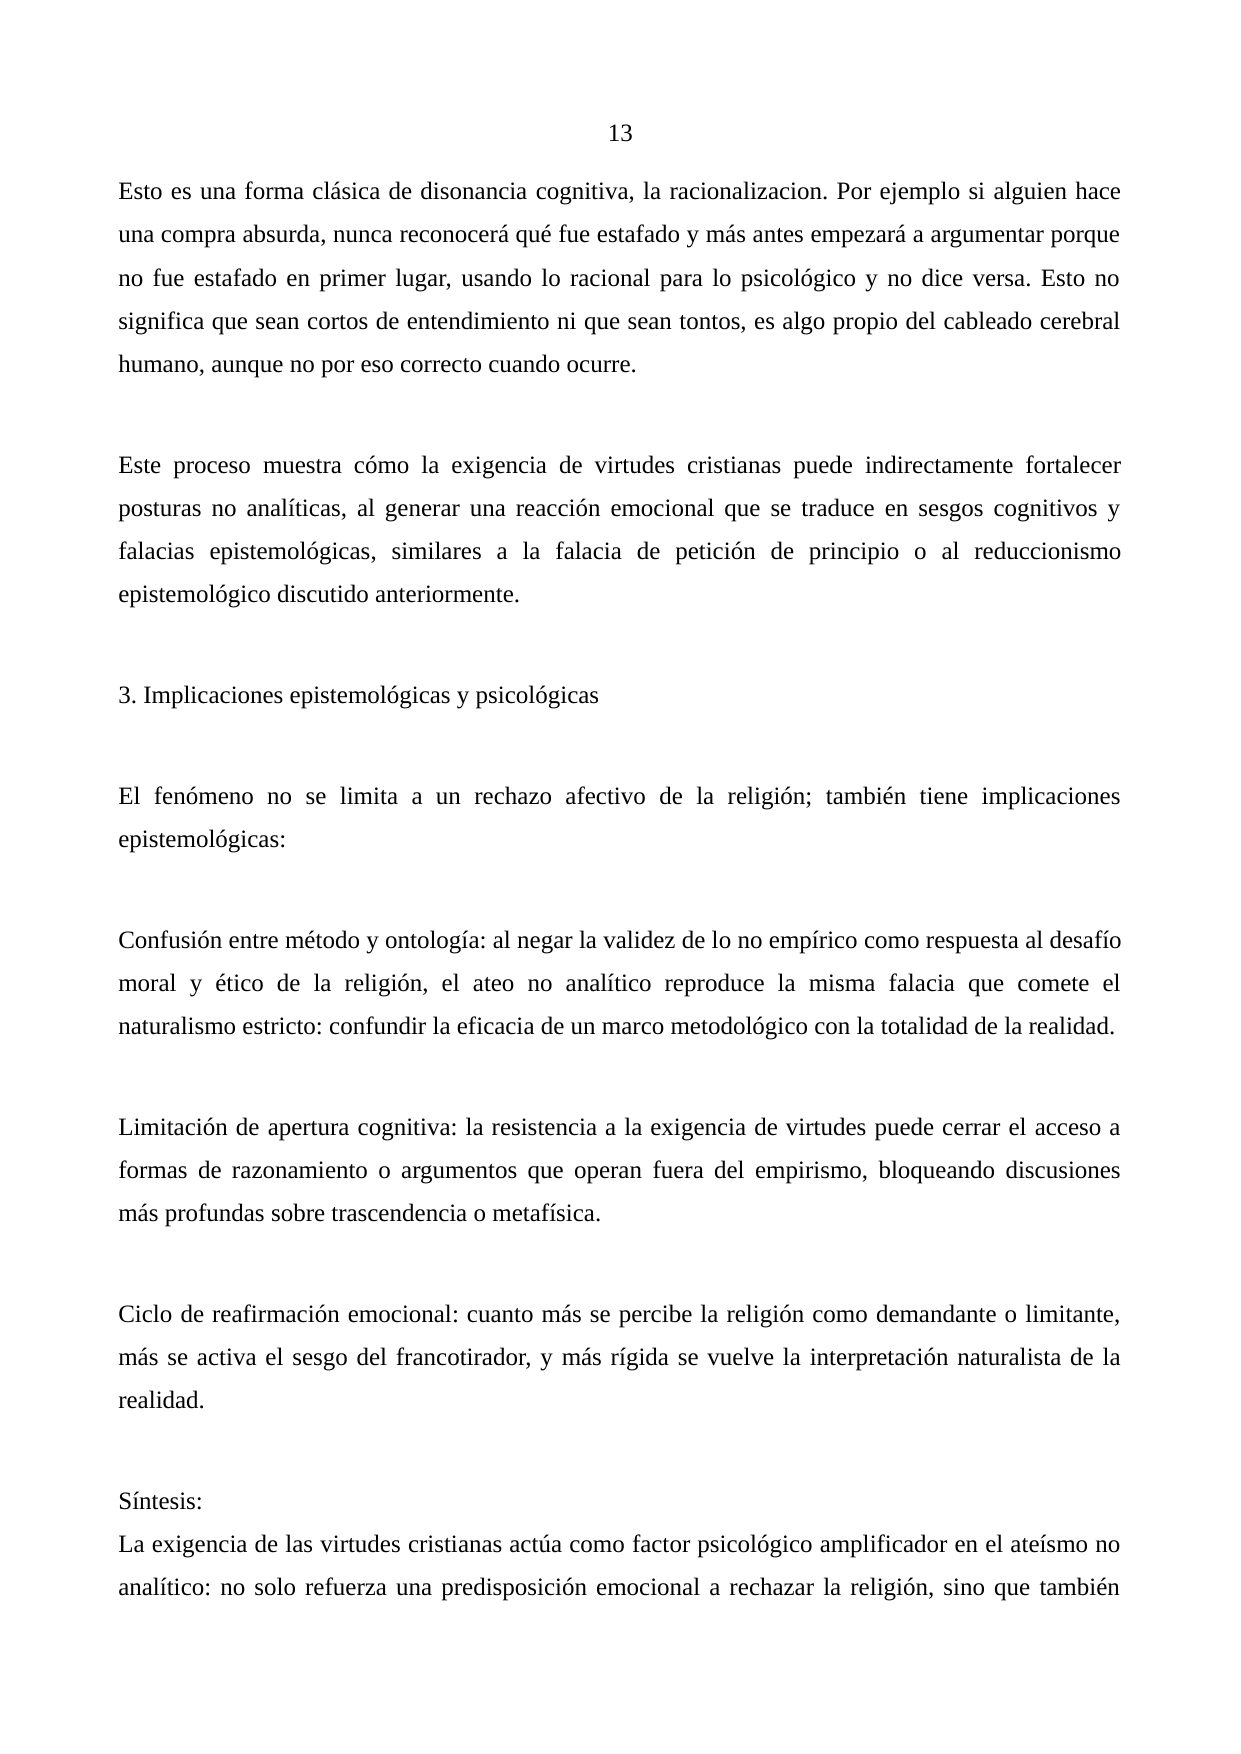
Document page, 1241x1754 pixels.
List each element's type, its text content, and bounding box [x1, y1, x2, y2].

text 3. Implicaciones epistemológicas y psicológicas [118, 680, 1122, 709]
text Síntesis: [118, 1486, 1122, 1515]
text El fenómeno no se limita a un rechazo afectivo de la religión; también tiene implicaciones epistemológicas: [118, 781, 1122, 853]
text Confusión entre método y ontología: al negar la validez de lo no empírico como respuesta al desafío moral y ético de la religión, el ateo no analítico reproduce la misma falacia que comete el naturalismo estricto: confundir la eficacia de un marco metodológico con la totalidad de la realidad. [118, 925, 1122, 1040]
text Ciclo de reafirmación emocional: cuanto más se percibe la religión como demandante o limitante, más se activa el sesgo del francotirador, y más rígida se vuelve la interpretación naturalista de la realidad. [118, 1299, 1122, 1414]
text La exigencia de las virtudes cristianas actúa como factor psicológico amplificador en el ateísmo no analítico: no solo refuerza una predisposición emocional a rechazar la religión, sino que también [118, 1529, 1122, 1601]
text Este proceso muestra cómo la exigencia de virtudes cristianas puede indirectamente fortalecer posturas no analíticas, al generar una reacción emocional que se traduce en sesgos cognitivos y falacias epistemológicas, similares a la falacia de petición de principio o al reduccionismo epistemológico discutido anteriormente. [118, 450, 1122, 608]
text Esto es una forma clásica de disonancia cognitiva, la racionalizacion. Por ejemplo si alguien hace una compra absurda, nunca reconocerá qué fue estafado y más antes empezará a argumentar porque no fue estafado en primer lugar, usando lo racional para lo psicológico y no dice versa. Esto no significa que sean cortos de entendimiento ni que sean tontos, es algo propio del cableado cerebral humano, aunque no por eso correcto cuando ocurre. [118, 176, 1122, 378]
text Limitación de apertura cognitiva: la resistencia a la exigencia de virtudes puede cerrar el acceso a formas de razonamiento o argumentos que operan fuera del empirismo, bloqueando discusiones más profundas sobre trascendencia o metafísica. [118, 1112, 1122, 1227]
